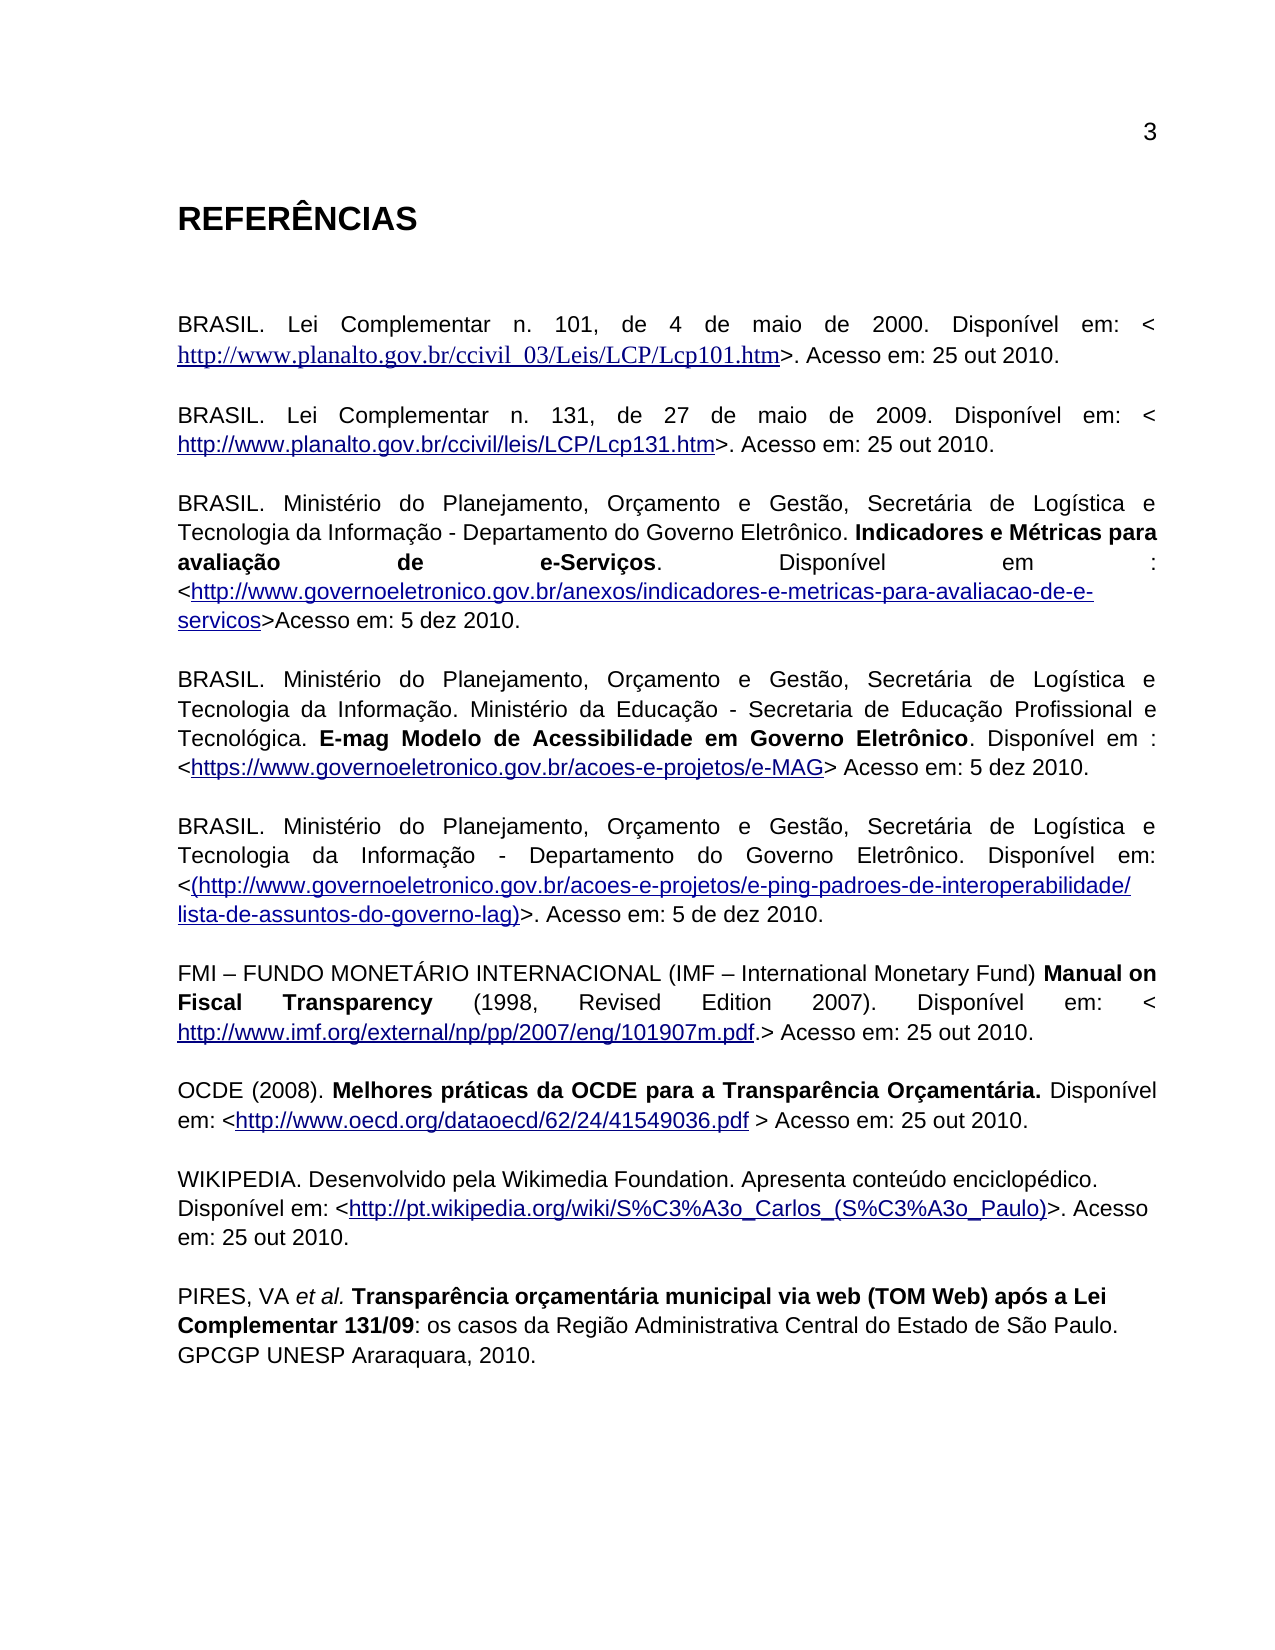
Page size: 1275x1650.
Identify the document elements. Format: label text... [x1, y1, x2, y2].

subtitle Referências [177, 200, 1157, 238]
list PIRES, VA et al. Transparência orçamentária municipal via web (TOM Web) após a Lei Complementar 131/09: os casos da Região Administrativa Central do Estado de São Paulo. GPCGP UNESP Araraquara, 2010. [177, 1284, 1157, 1368]
list BRASIL. Ministério do Planejamento, Orçamento e Gestão, Secretária de Logística e Tecnologia da Informação. Ministério da Educação - Secretaria de Educação Profissional e Tecnológica. E-mag Modelo de Acessibilidade em Governo Eletrônico. Disponível em : <https://www.governoeletronico.gov.br/acoes-e-projetos/e-MAG> Acesso em: 5 dez 2010. [177, 667, 1157, 781]
list FMI – FUNDO MONETÁRIO INTERNACIONAL (IMF – International Monetary Fund) Manual on Fiscal Transparency (1998, Revised Edition 2007). Disponível em: < http://www.imf.org/external/np/pp/2007/eng/101907m.pdf.> Acesso em: 25 out 2010. [177, 961, 1157, 1045]
list BRASIL. Lei Complementar n. 101, de 4 de maio de 2000. Disponível em: < http://www.planalto.gov.br/ccivil_03/Leis/LCP/Lcp101.htm>. Acesso em: 25 out 2010. [177, 312, 1157, 369]
list WIKIPEDIA. Desenvolvido pela Wikimedia Foundation. Apresenta conteúdo enciclopédico. Disponível em: <http://pt.wikipedia.org/wiki/S%C3%A3o_Carlos_(S%C3%A3o_Paulo)>. Acesso em: 25 out 2010. [177, 1166, 1157, 1251]
list BRASIL. Lei Complementar n. 131, de 27 de maio de 2009. Disponível em: < http://www.planalto.gov.br/ccivil/leis/LCP/Lcp131.htm>. Acesso em: 25 out 2010. [177, 402, 1157, 457]
list BRASIL. Ministério do Planejamento, Orçamento e Gestão, Secretária de Logística e Tecnologia da Informação - Departamento do Governo Eletrônico. Disponível em: <(http://www.governoeletronico.gov.br/acoes-e-projetos/e-ping-padroes-de-interoperabilidade/lista-de-assuntos-do-governo-lag)>. Acesso em: 5 de dez 2010. [177, 814, 1157, 927]
list BRASIL. Ministério do Planejamento, Orçamento e Gestão, Secretária de Logística e Tecnologia da Informação - Departamento do Governo Eletrônico. Indicadores e Métricas para avaliação de e-Serviços. Disponível em : <http://www.governoeletronico.gov.br/anexos/indicadores-e-metricas-para-avaliacao-de-e-servicos>Acesso em: 5 dez 2010. [177, 491, 1157, 634]
list OCDE (2008). Melhores práticas da OCDE para a Transparência Orçamentária. Disponível em: <http://www.oecd.org/dataoecd/62/24/41549036.pdf > Acesso em: 25 out 2010. [177, 1078, 1157, 1133]
